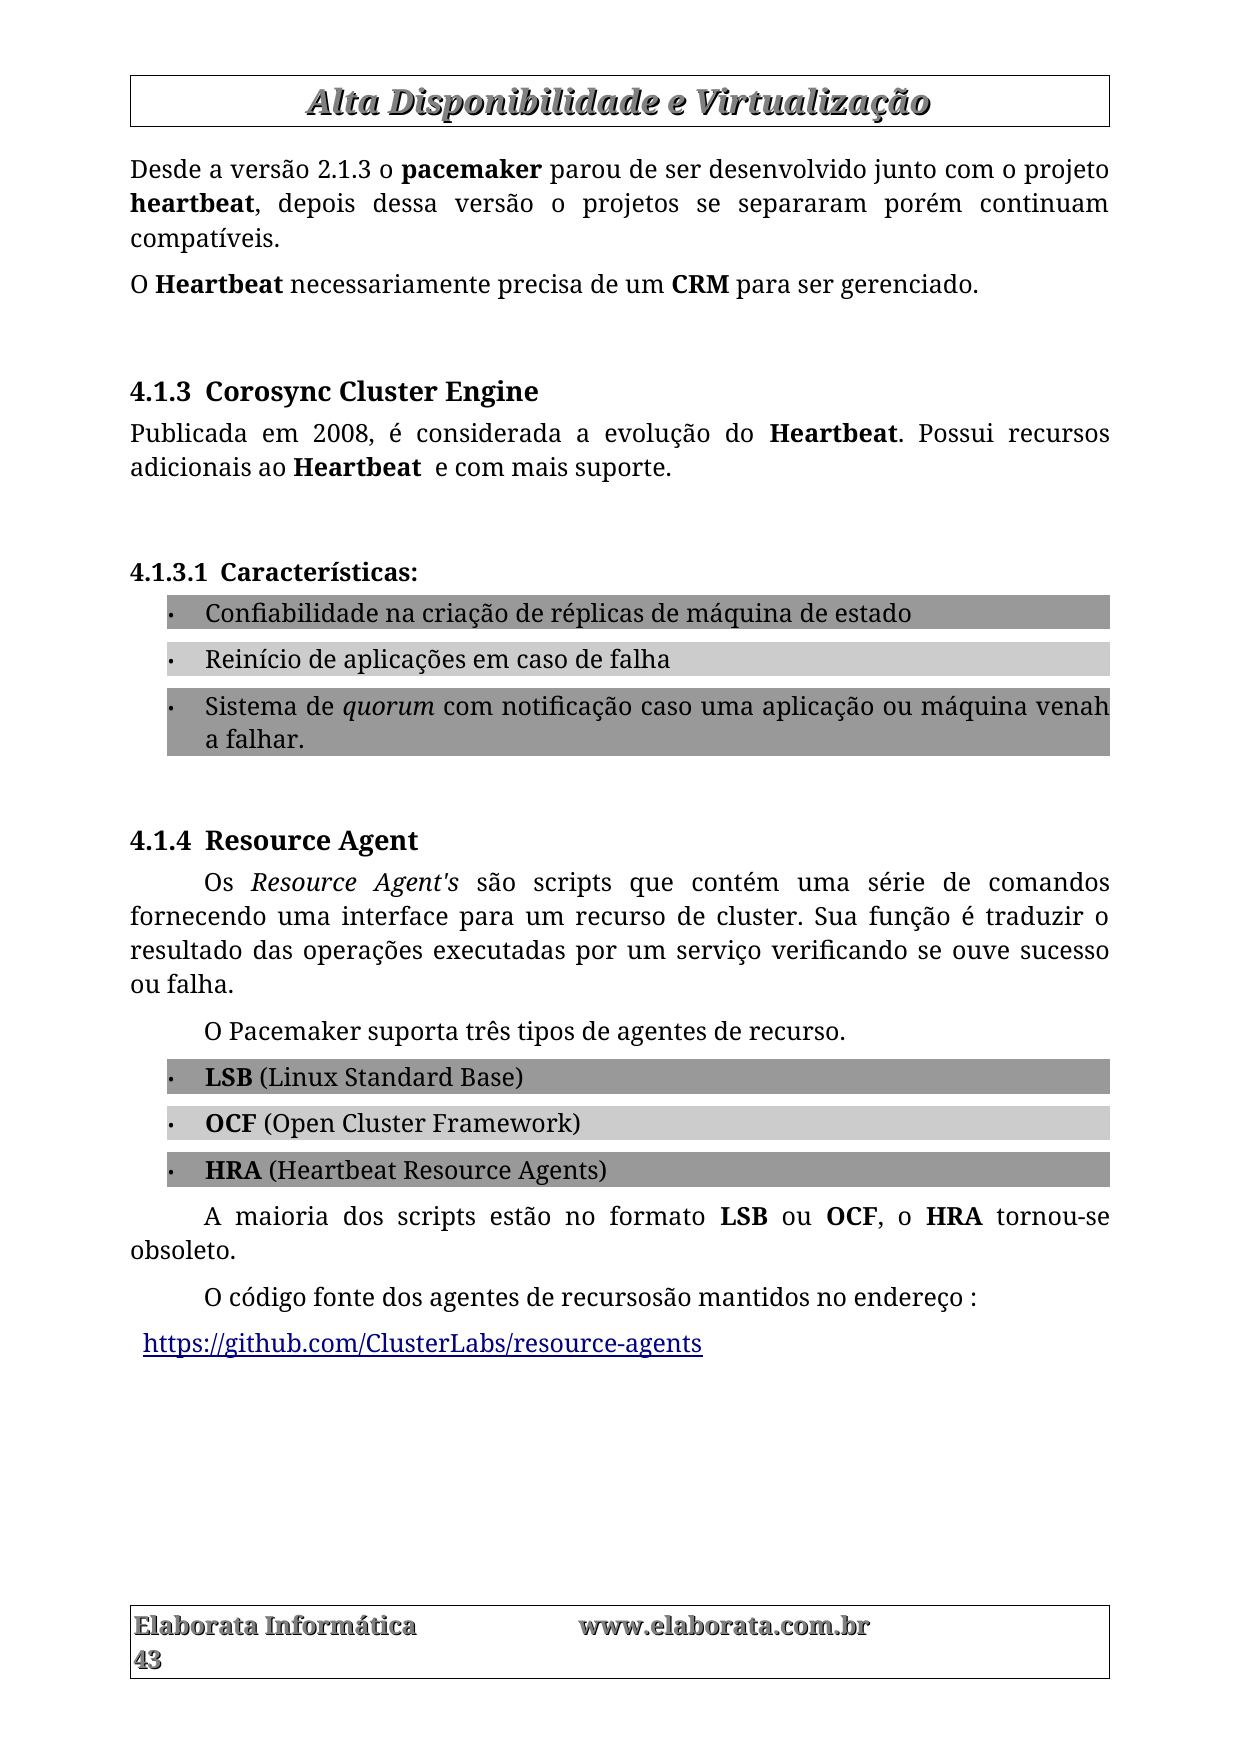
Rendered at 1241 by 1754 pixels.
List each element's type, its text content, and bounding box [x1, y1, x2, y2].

list OCF (Open Cluster Framework) [167, 1106, 1110, 1140]
text Os Resource Agent's são scripts que contém uma série de comandos fornecendo uma interface para um recurso de cluster. Sua função é traduzir o resultado das operações executadas por um serviço verificando se ouve sucesso ou falha. [130, 864, 1110, 1001]
text https://github.com/ClusterLabs/resource-agents [130, 1326, 1110, 1360]
text O Pacemaker suporta três tipos de agentes de recurso. [130, 1013, 1110, 1047]
text Publicada em 2008, é considerada a evolução do Heartbeat. Possui recursos adicionais ao Heartbeat e com mais suporte. [130, 415, 1110, 483]
subtitle Características: [130, 555, 1110, 589]
subtitle Resource Agent [130, 821, 1110, 858]
subtitle Corosync Cluster Engine [130, 372, 1110, 409]
list HRA (Heartbeat Resource Agents) [167, 1152, 1110, 1187]
list Sistema de quorum com notificação caso uma aplicação ou máquina venah a falhar. [167, 688, 1110, 756]
list Confiabilidade na criação de réplicas de máquina de estado [167, 595, 1110, 629]
text O código fonte dos agentes de recursosão mantidos no endereço : [130, 1279, 1110, 1313]
text O Heartbeat necessariamente precisa de um CRM para ser gerenciado. [130, 267, 1110, 301]
list LSB (Linux Standard Base) [167, 1059, 1110, 1094]
list Reinício de aplicações em caso de falha [167, 642, 1110, 676]
text Desde a versão 2.1.3 o pacemaker parou de ser desenvolvido junto com o projeto heartbeat, depois dessa versão o projetos se separaram porém continuam compatíveis. [130, 152, 1110, 254]
text A maioria dos scripts estão no formato LSB ou OCF, o HRA tornou-se obsoleto. [130, 1199, 1110, 1267]
